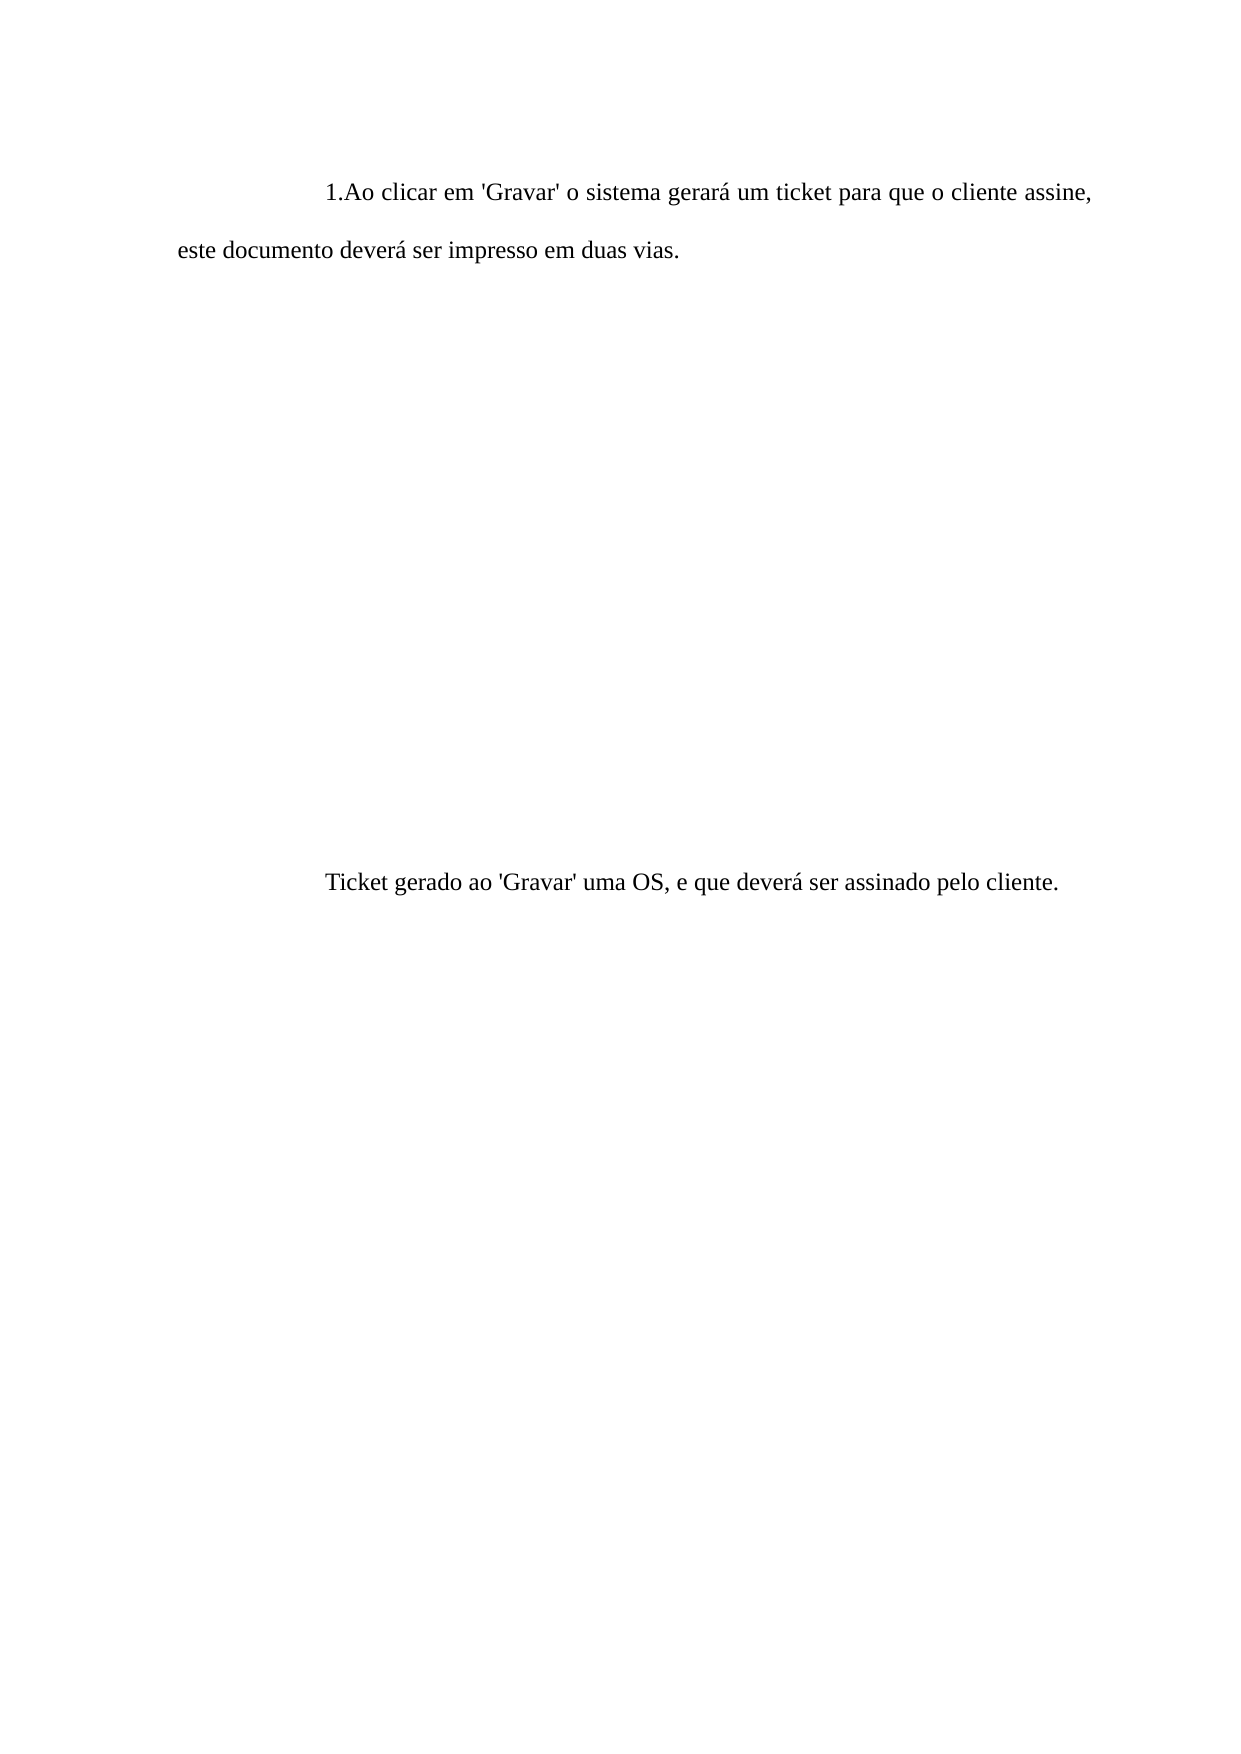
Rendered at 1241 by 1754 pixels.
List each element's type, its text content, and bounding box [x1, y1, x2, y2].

text Ticket gerado ao 'Gravar' uma OS, e que deverá ser assinado pelo cliente. [177, 867, 1092, 896]
text 1.Ao clicar em 'Gravar' o sistema gerará um ticket para que o cliente assine, este documento deverá ser impresso em duas vias. [177, 177, 1092, 263]
